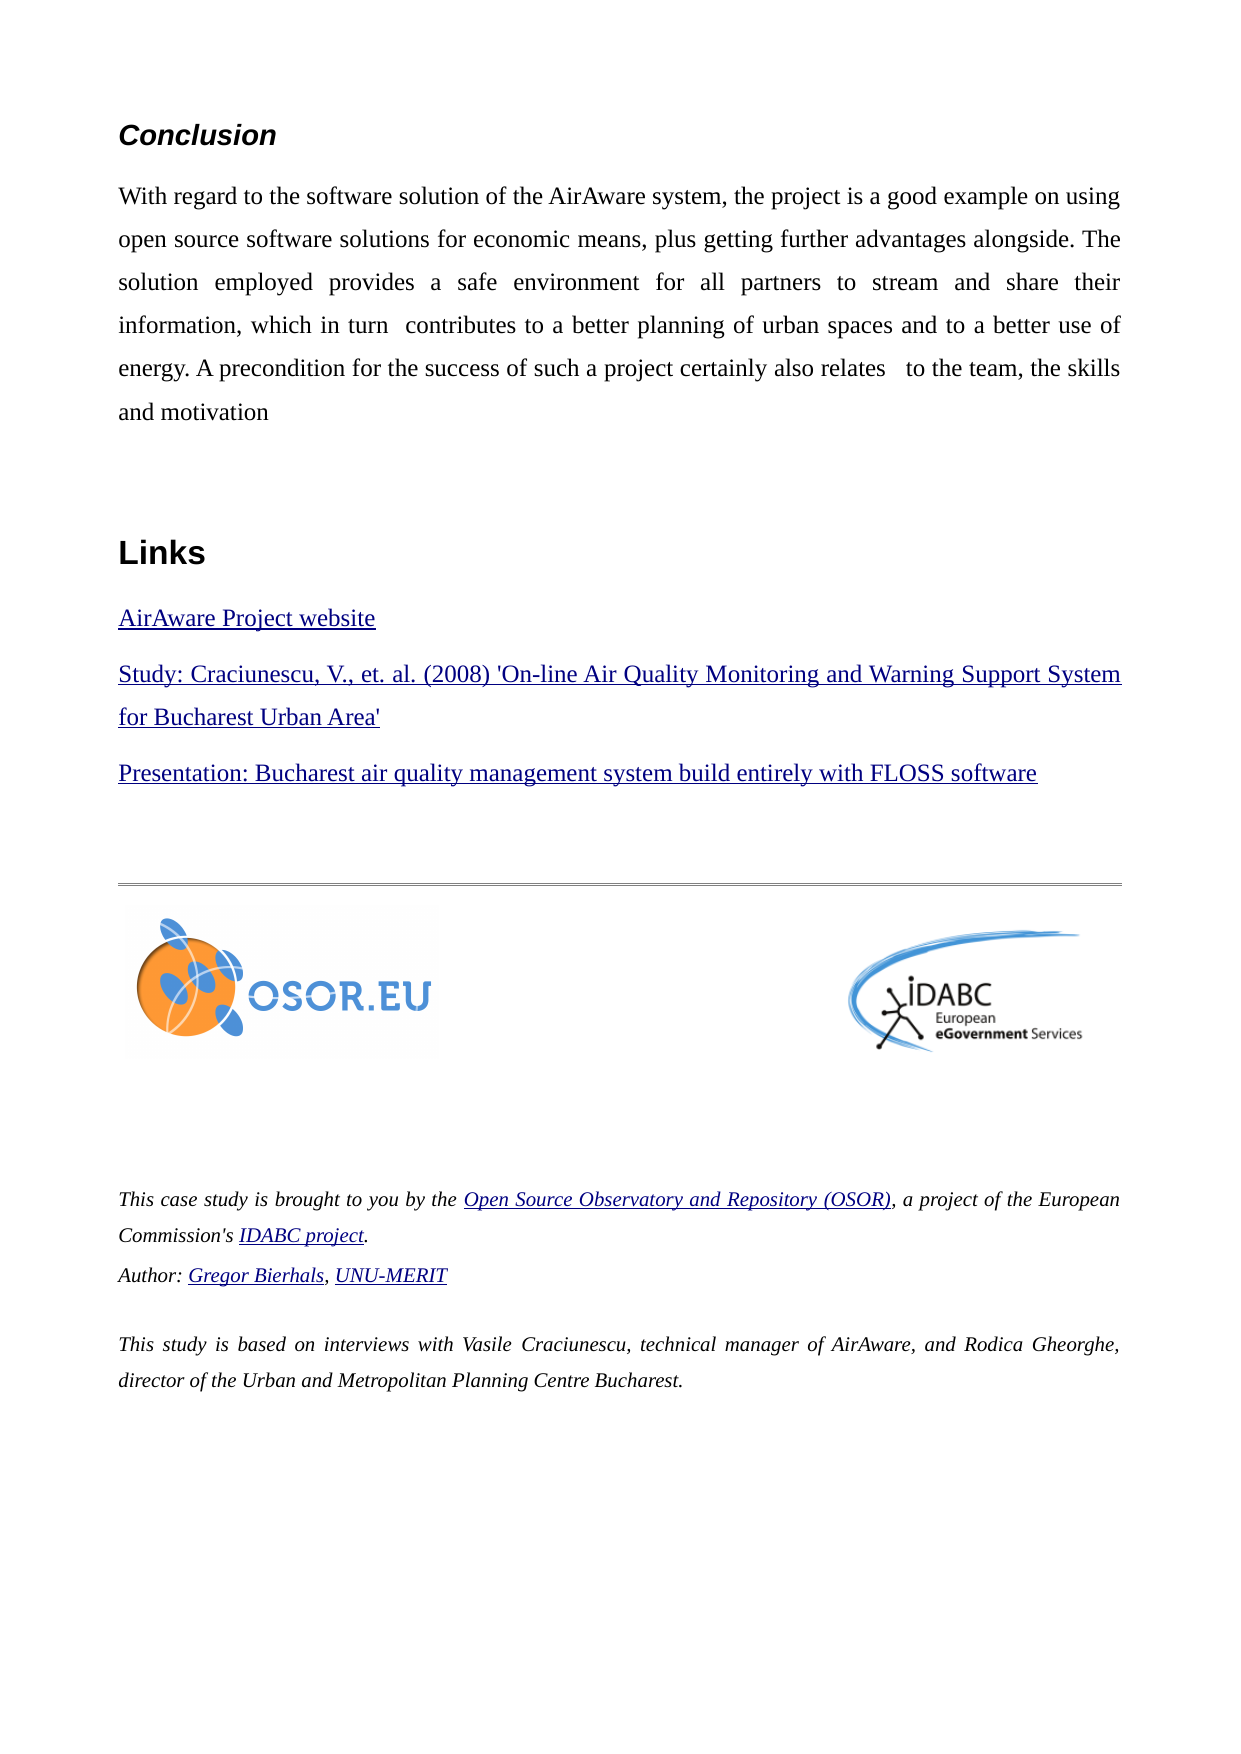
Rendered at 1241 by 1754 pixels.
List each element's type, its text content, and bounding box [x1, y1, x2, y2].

text Study: Craciunescu, V., et. al. (2008) 'On-line Air Quality Monitoring and Warning Support System [118, 659, 1122, 684]
text AirAware Project website [118, 603, 1122, 632]
text Author: Gregor Bierhals, UNU-MERIT [118, 1259, 1122, 1288]
subtitle Links [118, 533, 1122, 571]
text This study is based on interviews with Vasile Craciunescu, technical manager of AirAware, and Rodica Gheorghe, director of the Urban and Metropolitan Planning Centre Bucharest. [118, 1332, 1122, 1392]
picture [827, 905, 1119, 1077]
picture [125, 905, 440, 1059]
text With regard to the software solution of the AirAware system, the project is a good example on using open source software solutions for economic means, plus getting further advantages alongside. The solution employed provides a safe environment for all partners to stream and share their information, which in turn contributes to a better planning of urban spaces and to a better use of energy. A precondition for the success of such a project certainly also relates to the team, the skills and motivation [118, 181, 1122, 425]
text Presentation: Bucharest air quality management system build entirely with FLOSS software [118, 758, 1122, 786]
text This case study is brought to you by the Open Source Observatory and Repository (OSOR), a project of the European Commission's IDABC project. [118, 1187, 1122, 1247]
text for Bucharest Urban Area' [118, 685, 1122, 731]
subtitle Conclusion [118, 118, 1122, 152]
